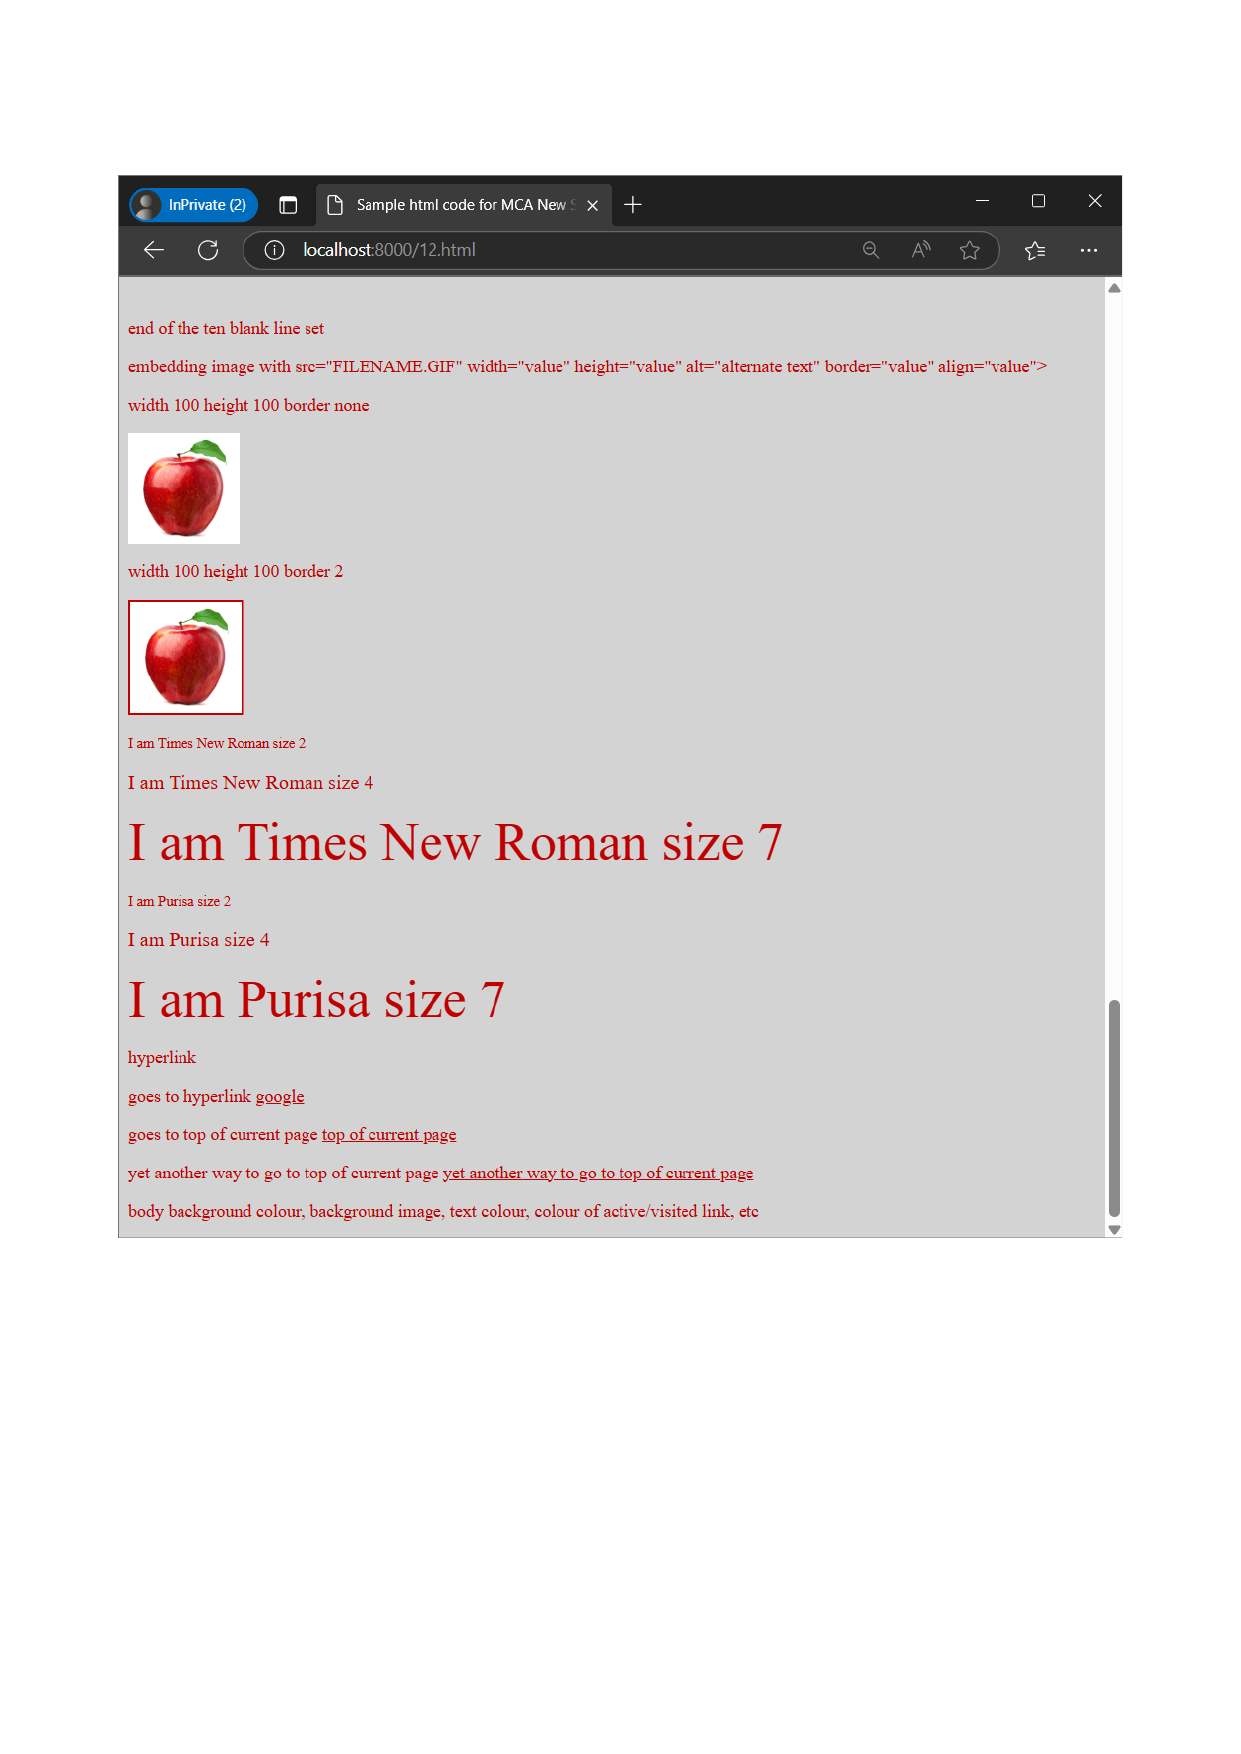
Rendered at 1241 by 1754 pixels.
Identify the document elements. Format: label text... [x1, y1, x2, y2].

picture [118, 175, 1123, 1238]
text Q 13) JavaScript - Current Date and Time [118, 1238, 1122, 1582]
